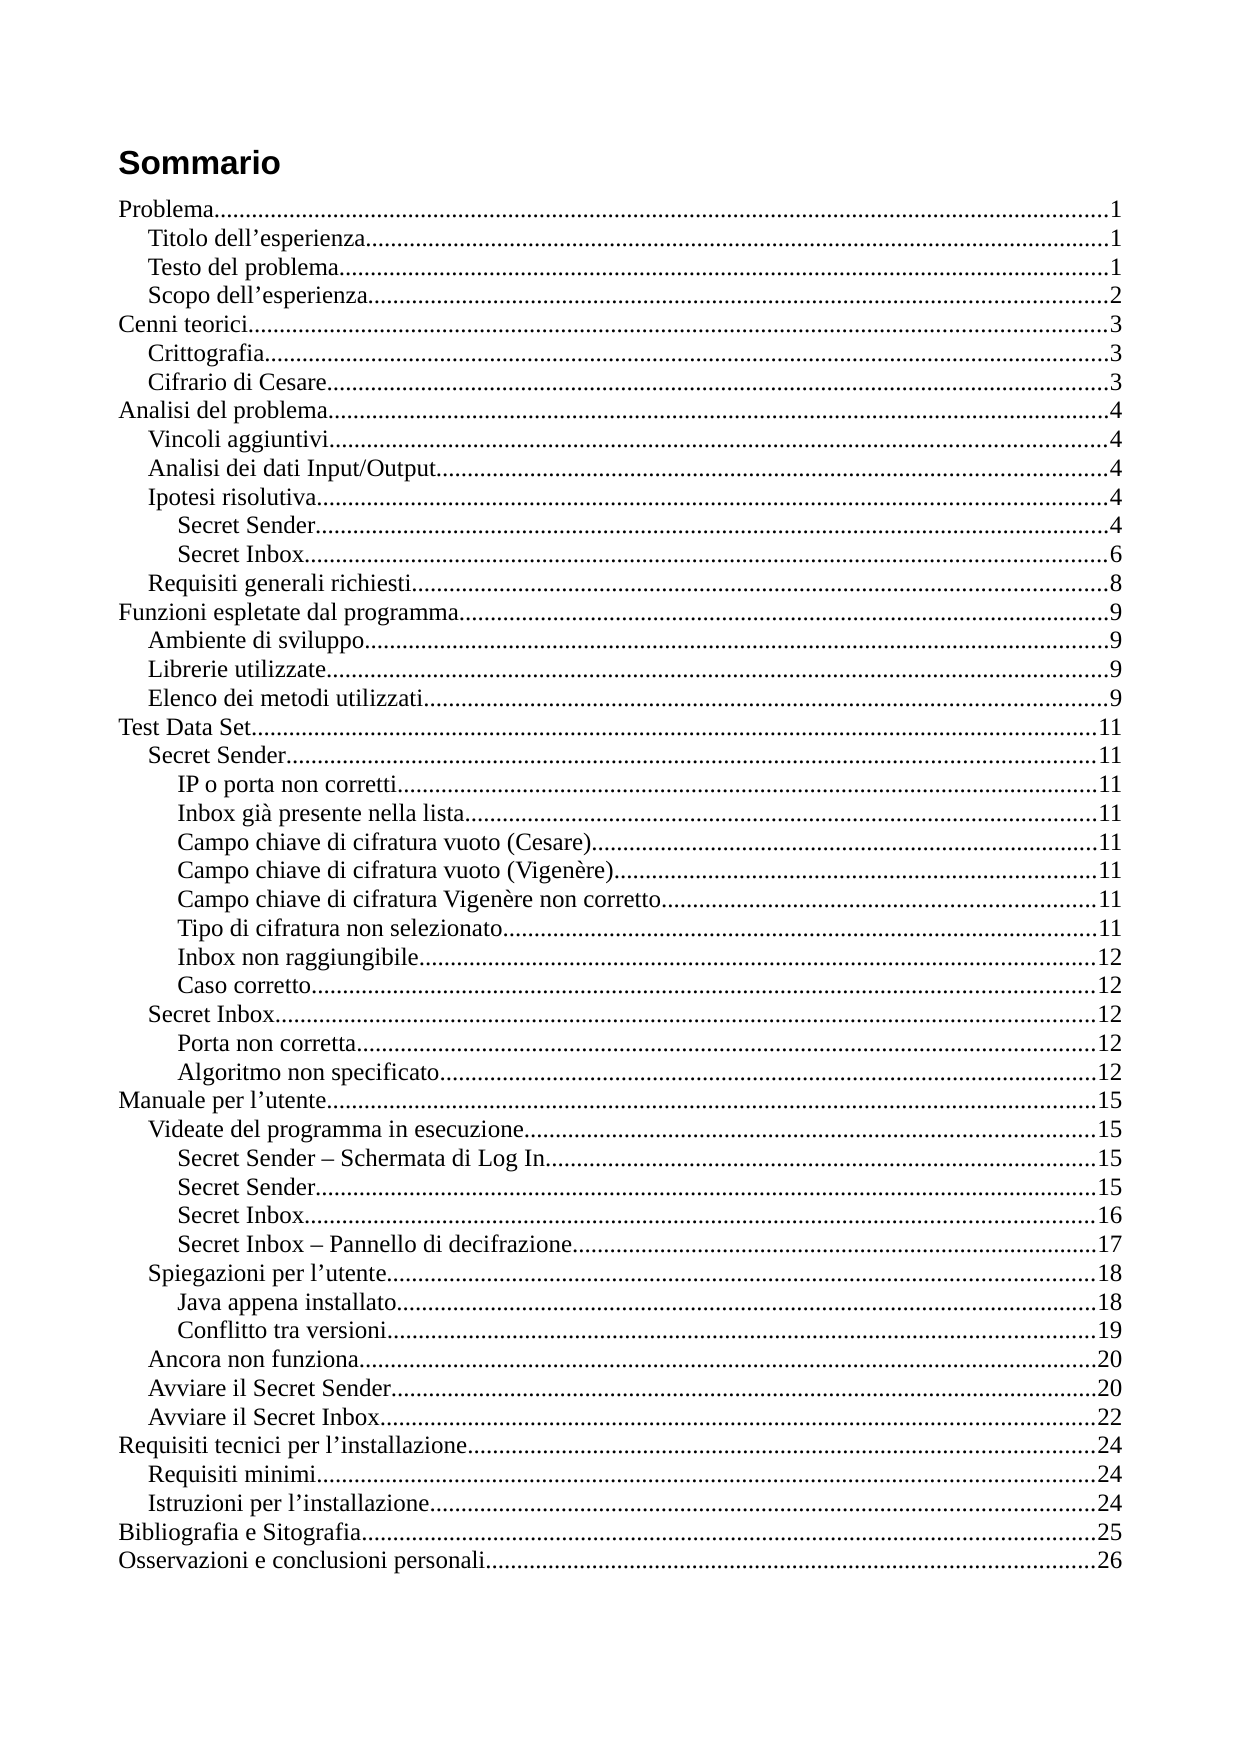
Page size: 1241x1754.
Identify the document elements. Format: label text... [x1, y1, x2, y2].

text Secret Sender – Schermata di Log In 15 [177, 1143, 1122, 1172]
text Vincoli aggiuntivi 4 [148, 424, 1122, 453]
text Secret Sender 15 [177, 1172, 1122, 1200]
text Requisiti generali richiesti 8 [148, 568, 1122, 597]
text Porta non corretta 12 [177, 1028, 1122, 1057]
text Titolo dell’esperienza 1 [148, 223, 1122, 252]
text Istruzioni per l’installazione 24 [148, 1488, 1122, 1517]
text Elenco dei metodi utilizzati 9 [148, 683, 1122, 712]
text Ancora non funziona 20 [148, 1344, 1122, 1373]
text Ipotesi risolutiva 4 [148, 482, 1122, 510]
text Analisi dei dati Input/Output 4 [148, 453, 1122, 482]
text Inbox già presente nella lista 11 [177, 798, 1122, 827]
text Requisiti tecnici per l’installazione 24 [118, 1430, 1122, 1459]
text Secret Sender 11 [148, 740, 1122, 769]
text IP o porta non corretti 11 [177, 769, 1122, 798]
text Spiegazioni per l’utente 18 [148, 1258, 1122, 1287]
text Ambiente di sviluppo 9 [148, 625, 1122, 654]
text Secret Inbox 12 [148, 999, 1122, 1028]
text Secret Sender 4 [177, 510, 1122, 539]
text Campo chiave di cifratura Vigenère non corretto 11 [177, 884, 1122, 913]
text Analisi del problema 4 [118, 395, 1122, 424]
text Campo chiave di cifratura vuoto (Cesare) 11 [177, 827, 1122, 855]
text Osservazioni e conclusioni personali 26 [118, 1545, 1122, 1574]
text Manuale per l’utente 15 [118, 1085, 1122, 1114]
text Videate del programma in esecuzione 15 [148, 1114, 1122, 1143]
text Conflitto tra versioni 19 [177, 1315, 1122, 1344]
text Funzioni espletate dal programma 9 [118, 597, 1122, 625]
text Testo del problema 1 [148, 252, 1122, 280]
text Inbox non raggiungibile 12 [177, 942, 1122, 970]
text Secret Inbox – Pannello di decifrazione 17 [177, 1229, 1122, 1258]
text Avviare il Secret Sender 20 [148, 1373, 1122, 1402]
text Bibliografia e Sitografia 25 [118, 1517, 1122, 1545]
text Tipo di cifratura non selezionato 11 [177, 913, 1122, 942]
text Crittografia 3 [148, 338, 1122, 367]
text Test Data Set 11 [118, 712, 1122, 740]
text Secret Inbox 16 [177, 1200, 1122, 1229]
text Cenni teorici 3 [118, 309, 1122, 338]
text Java appena installato 18 [177, 1287, 1122, 1315]
text Caso corretto 12 [177, 970, 1122, 999]
text Scopo dell’esperienza 2 [148, 280, 1122, 309]
text Campo chiave di cifratura vuoto (Vigenère) 11 [177, 855, 1122, 884]
subtitle Sommario [118, 143, 1122, 182]
text Problema 1 [118, 194, 1122, 223]
text Algoritmo non specificato 12 [177, 1057, 1122, 1085]
text Cifrario di Cesare 3 [148, 367, 1122, 395]
text Avviare il Secret Inbox 22 [148, 1402, 1122, 1430]
text Requisiti minimi 24 [148, 1459, 1122, 1488]
text Secret Inbox 6 [177, 539, 1122, 568]
text Librerie utilizzate 9 [148, 654, 1122, 683]
